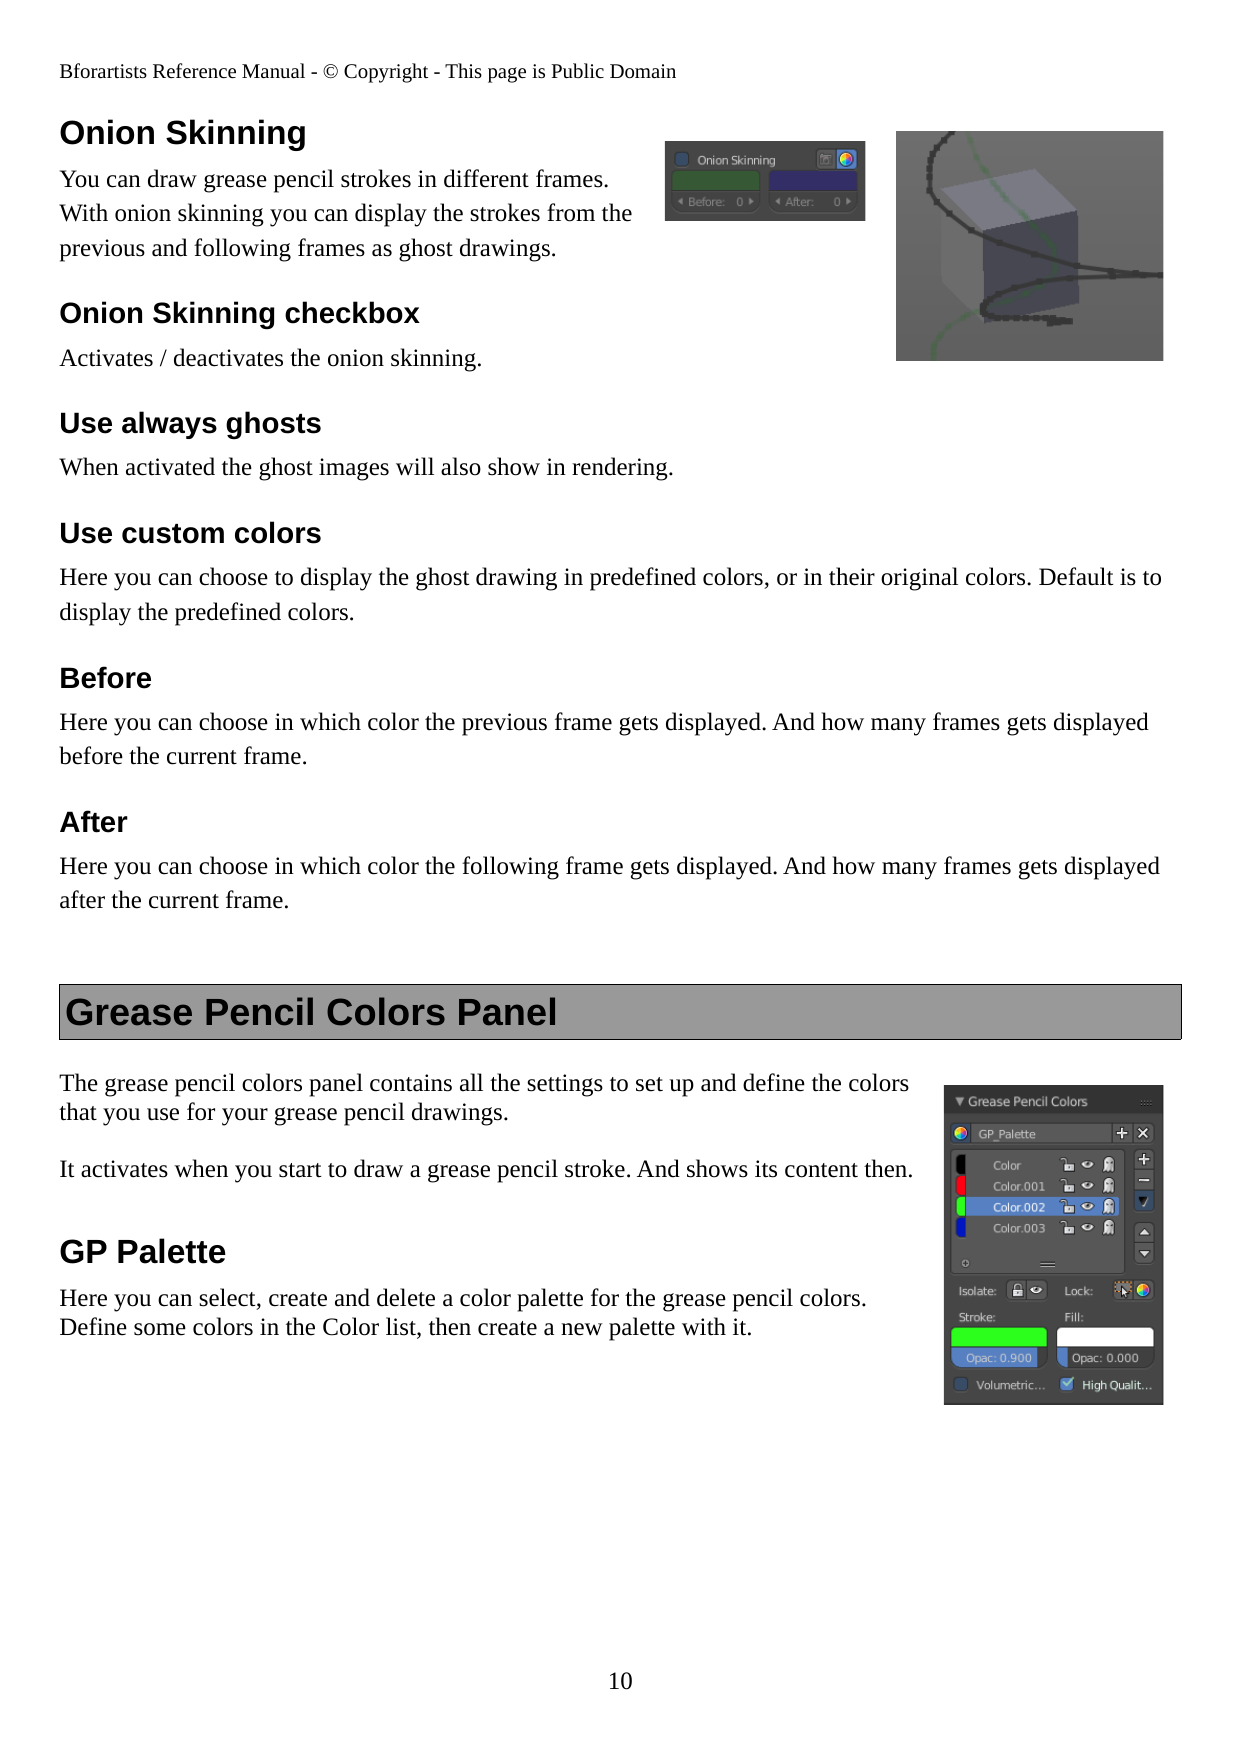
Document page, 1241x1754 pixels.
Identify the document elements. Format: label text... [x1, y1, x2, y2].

subtitle After [59, 805, 1181, 839]
text You can draw grease pencil strokes in different frames. With onion skinning you can display the strokes from the previous and following frames as ghost drawings. [59, 164, 896, 261]
text Here you can select, create and delete a color palette for the grease pencil colors. Define some colors in the Color list, then create a new palette with it. [59, 1283, 943, 1341]
text Here you can choose in which color the following frame gets displayed. And how many frames gets displayed after the current frame. [59, 851, 1181, 914]
text When activated the ghost images will also show in rendering. [59, 452, 1181, 481]
text Here you can choose in which color the previous frame gets displayed. And how many frames gets displayed before the current frame. [59, 707, 1181, 770]
subtitle Before [59, 661, 1181, 694]
subtitle Use custom colors [59, 516, 1181, 550]
subtitle Onion Skinning [59, 113, 1181, 151]
subtitle Onion Skinning checkbox [59, 296, 896, 330]
text Here you can choose to display the ghost drawing in predefined colors, or in their original colors. Default is to display the predefined colors. [59, 562, 1181, 626]
picture [943, 1085, 1164, 1405]
text It activates when you start to draw a grease pencil stroke. And shows its content then. [59, 1154, 943, 1183]
table_header Grease Pencil Colors Panel [60, 985, 1181, 1039]
picture [664, 141, 866, 221]
picture [896, 131, 1164, 361]
subtitle [1164, 1232, 1181, 1271]
text Activates / deactivates the onion skinning. [59, 343, 1181, 371]
text The grease pencil colors panel contains all the settings to set up and define the colors that you use for your grease pencil drawings. [59, 1068, 1181, 1125]
subtitle Use always ghosts [59, 406, 1181, 440]
subtitle [1164, 296, 1181, 330]
subtitle GP Palette [59, 1232, 943, 1271]
